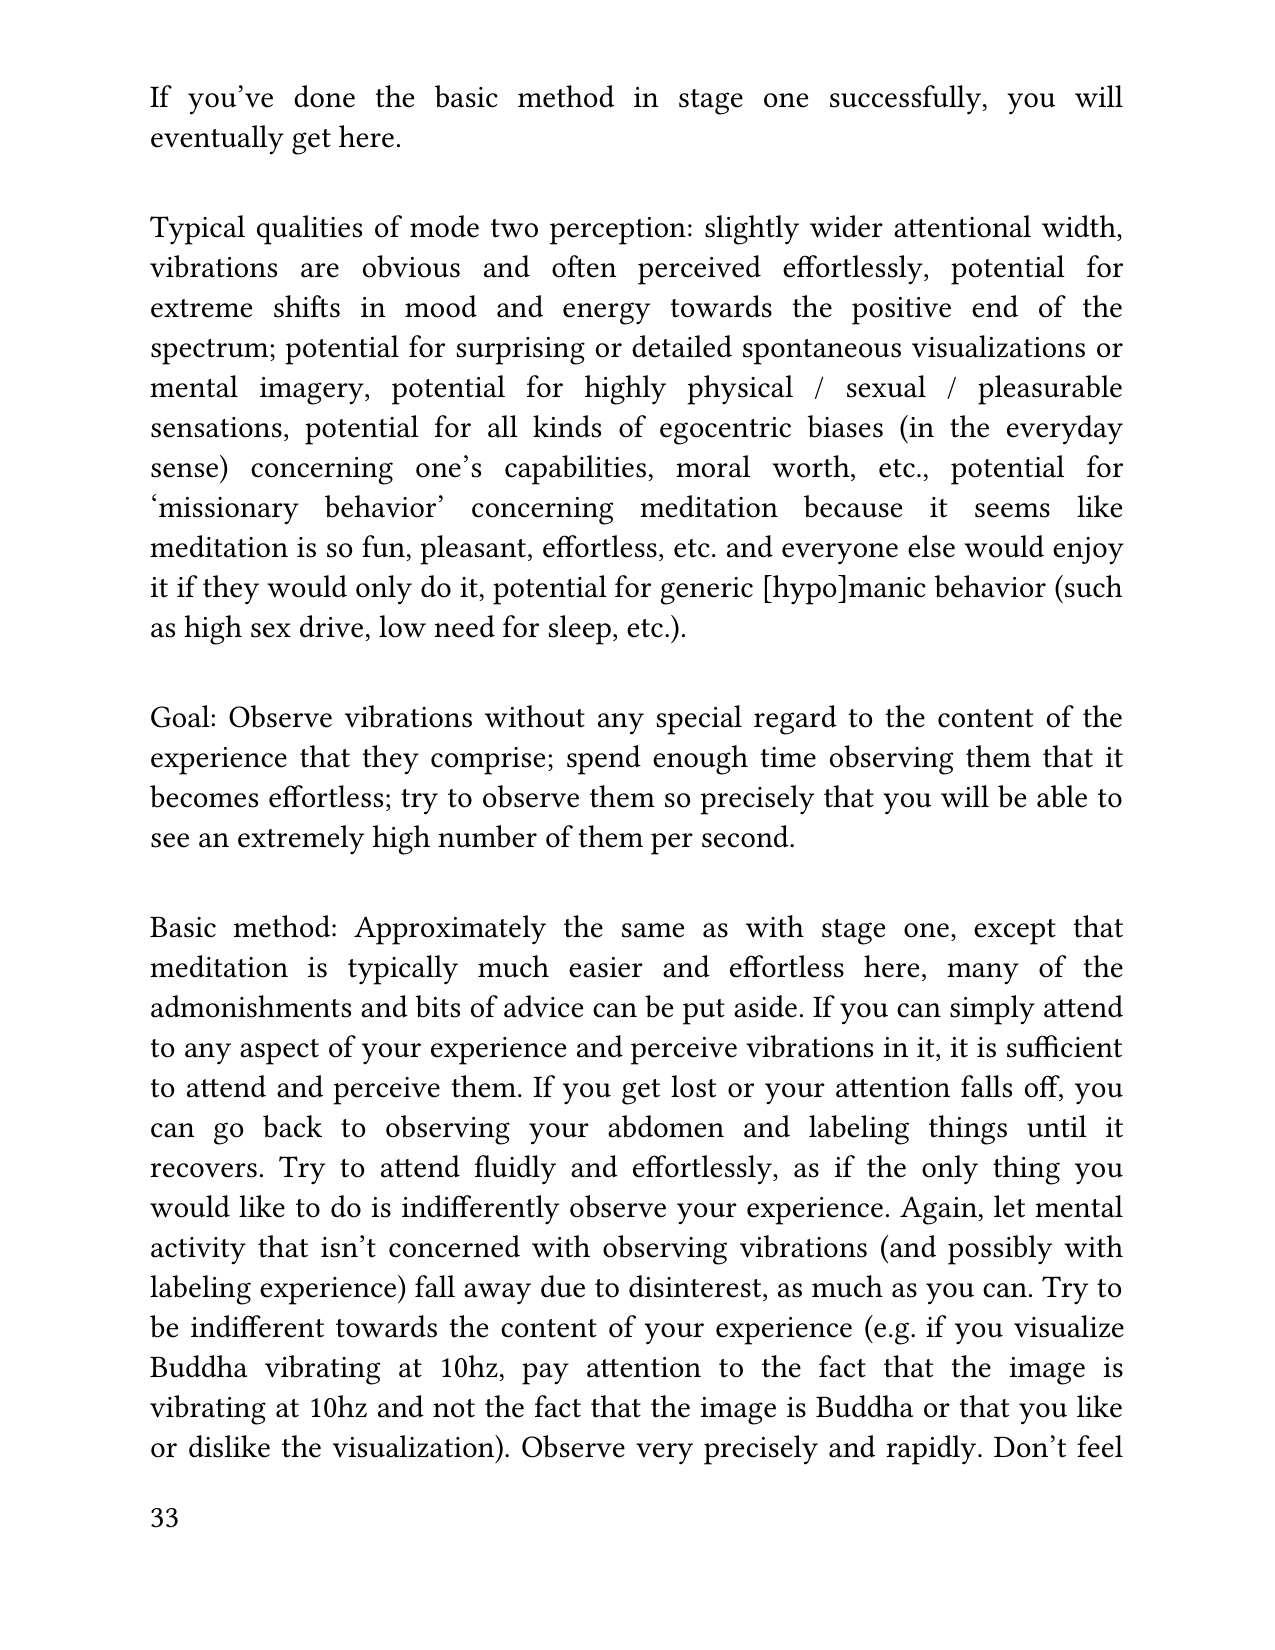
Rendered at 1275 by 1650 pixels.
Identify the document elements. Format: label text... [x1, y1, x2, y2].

text Basic method: Approximately the same as with stage one, except that meditation is typically much easier and effortless here, many of the admonishments and bits of advice can be put aside. If you can simply attend to any aspect of your experience and perceive vibrations in it, it is sufficient to attend and perceive them. If you get lost or your attention falls off, you can go back to observing your abdomen and labeling things until it recovers. Try to attend fluidly and effortlessly, as if the only thing you would like to do is indifferently observe your experience. Again, let mental activity that isn’t concerned with observing vibrations (and possibly with labeling experience) fall away due to disinterest, as much as you can. Try to be indifferent towards the content of your experience (e.g. if you visualize Buddha vibrating at 10hz, pay attention to the fact that the image is vibrating at 10hz and not the fact that the image is Buddha or that you like or dislike the visualization). Observe very precisely and rapidly. Don’t feel [150, 905, 1125, 1465]
text If you’ve done the basic method in stage one successfully, you will eventually get here. [150, 75, 1125, 155]
text Goal: Observe vibrations without any special regard to the content of the experience that they comprise; spend enough time observing them that it becomes effortless; try to observe them so precisely that you will be able to see an extremely high number of them per second. [150, 695, 1125, 855]
text Typical qualities of mode two perception: slightly wider attentional width, vibrations are obvious and often perceived effortlessly, potential for extreme shifts in mood and energy towards the positive end of the spectrum; potential for surprising or detailed spontaneous visualizations or mental imagery, potential for highly physical / sexual / pleasurable sensations, potential for all kinds of egocentric biases (in the everyday sense) concerning one’s capabilities, moral worth, etc., potential for ‘missionary behavior’ concerning meditation because it seems like meditation is so fun, pleasant, effortless, etc. and everyone else would enjoy it if they would only do it, potential for generic [hypo]manic behavior (such as high sex drive, low need for sleep, etc.). [150, 205, 1125, 645]
